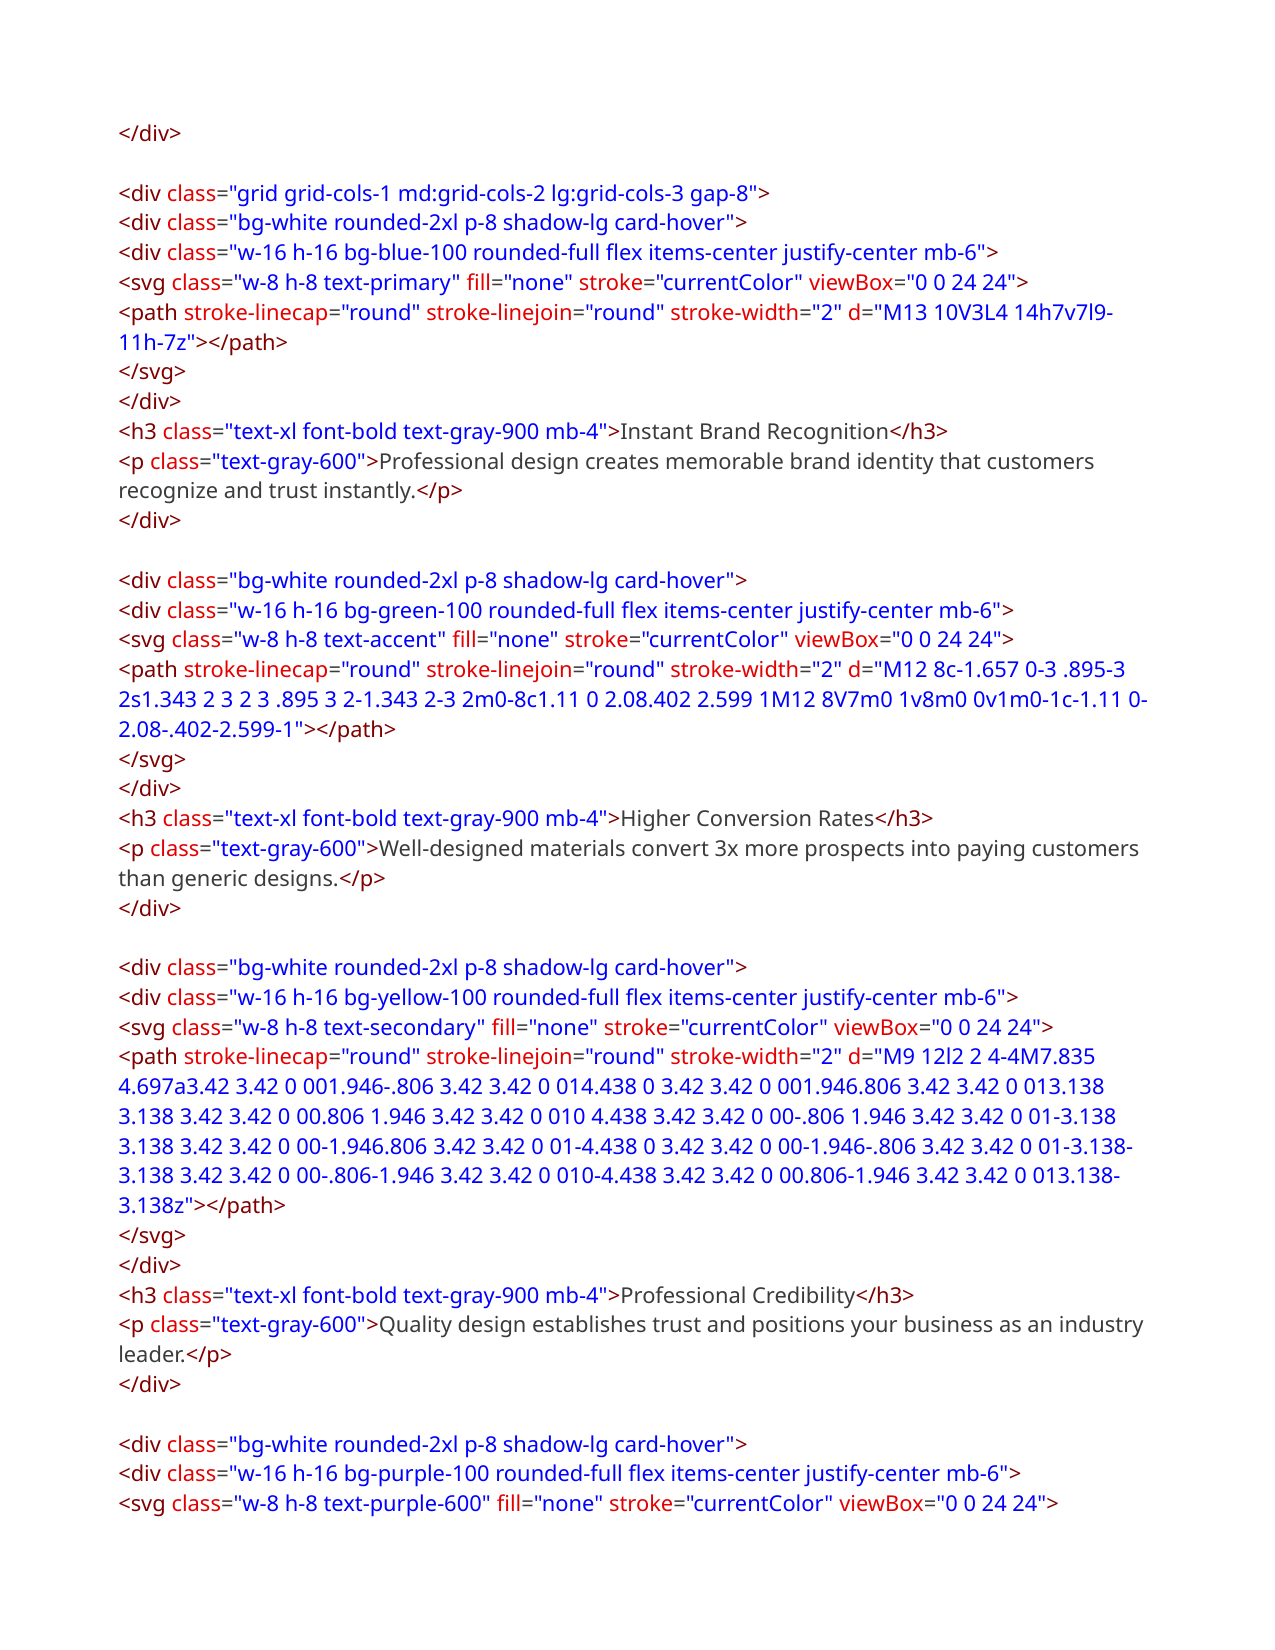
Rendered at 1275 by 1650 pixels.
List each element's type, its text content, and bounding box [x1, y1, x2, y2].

text </svg> [118, 1220, 1157, 1250]
text <div class="bg-white rounded-2xl p-8 shadow-lg card-hover"> [118, 1428, 1157, 1458]
text <div class="bg-white rounded-2xl p-8 shadow-lg card-hover"> [118, 952, 1157, 982]
text <p class="text-gray-600">Quality design establishes trust and positions your business as an industry leader.</p> [118, 1309, 1157, 1369]
text <div class="w-16 h-16 bg-yellow-100 rounded-full flex items-center justify-center mb-6"> [118, 982, 1157, 1012]
text <div class="w-16 h-16 bg-green-100 rounded-full flex items-center justify-center mb-6"> [118, 594, 1157, 624]
text </svg> [118, 356, 1157, 386]
text <h3 class="text-xl font-bold text-gray-900 mb-4">Higher Conversion Rates</h3> [118, 803, 1157, 833]
text </div> [118, 773, 1157, 803]
text <h3 class="text-xl font-bold text-gray-900 mb-4">Instant Brand Recognition</h3> [118, 416, 1157, 446]
text <div class="w-16 h-16 bg-blue-100 rounded-full flex items-center justify-center mb-6"> [118, 237, 1157, 267]
text </div> [118, 386, 1157, 416]
text <div class="bg-white rounded-2xl p-8 shadow-lg card-hover"> [118, 207, 1157, 237]
text <div class="grid grid-cols-1 md:grid-cols-2 lg:grid-cols-3 gap-8"> [118, 178, 1157, 207]
text <svg class="w-8 h-8 text-primary" fill="none" stroke="currentColor" viewBox="0 0 24 24"> [118, 267, 1157, 297]
text <p class="text-gray-600">Professional design creates memorable brand identity that customers recognize and trust instantly.</p> [118, 446, 1157, 505]
text <path stroke-linecap="round" stroke-linejoin="round" stroke-width="2" d="M9 12l2 2 4-4M7.835 4.697a3.42 3.42 0 001.946-.806 3.42 3.42 0 014.438 0 3.42 3.42 0 001.946.806 3.42 3.42 0 013.138 3.138 3.42 3.42 0 00.806 1.946 3.42 3.42 0 010 4.438 3.42 3.42 0 00-.806 1.946 3.42 3.42 0 01-3.138 3.138 3.42 3.42 0 00-1.946.806 3.42 3.42 0 01-4.438 0 3.42 3.42 0 00-1.946-.806 3.42 3.42 0 01-3.138-3.138 3.42 3.42 0 00-.806-1.946 3.42 3.42 0 010-4.438 3.42 3.42 0 00.806-1.946 3.42 3.42 0 013.138-3.138z"></path> [118, 1041, 1157, 1220]
text <div class="w-16 h-16 bg-purple-100 rounded-full flex items-center justify-center mb-6"> [118, 1458, 1157, 1488]
text <svg class="w-8 h-8 text-purple-600" fill="none" stroke="currentColor" viewBox="0 0 24 24"> [118, 1488, 1157, 1518]
text </div> [118, 505, 1157, 535]
text </div> [118, 1369, 1157, 1399]
text <svg class="w-8 h-8 text-accent" fill="none" stroke="currentColor" viewBox="0 0 24 24"> [118, 624, 1157, 654]
text </div> [118, 892, 1157, 922]
text <div class="bg-white rounded-2xl p-8 shadow-lg card-hover"> [118, 565, 1157, 594]
text <svg class="w-8 h-8 text-secondary" fill="none" stroke="currentColor" viewBox="0 0 24 24"> [118, 1012, 1157, 1041]
text <path stroke-linecap="round" stroke-linejoin="round" stroke-width="2" d="M12 8c-1.657 0-3 .895-3 2s1.343 2 3 2 3 .895 3 2-1.343 2-3 2m0-8c1.11 0 2.08.402 2.599 1M12 8V7m0 1v8m0 0v1m0-1c-1.11 0-2.08-.402-2.599-1"></path> [118, 654, 1157, 743]
text <p class="text-gray-600">Well-designed materials convert 3x more prospects into paying customers than generic designs.</p> [118, 833, 1157, 892]
text </div> [118, 118, 1157, 148]
text </div> [118, 1250, 1157, 1280]
text <path stroke-linecap="round" stroke-linejoin="round" stroke-width="2" d="M13 10V3L4 14h7v7l9-11h-7z"></path> [118, 297, 1157, 356]
text <h3 class="text-xl font-bold text-gray-900 mb-4">Professional Credibility</h3> [118, 1280, 1157, 1309]
text </svg> [118, 743, 1157, 773]
